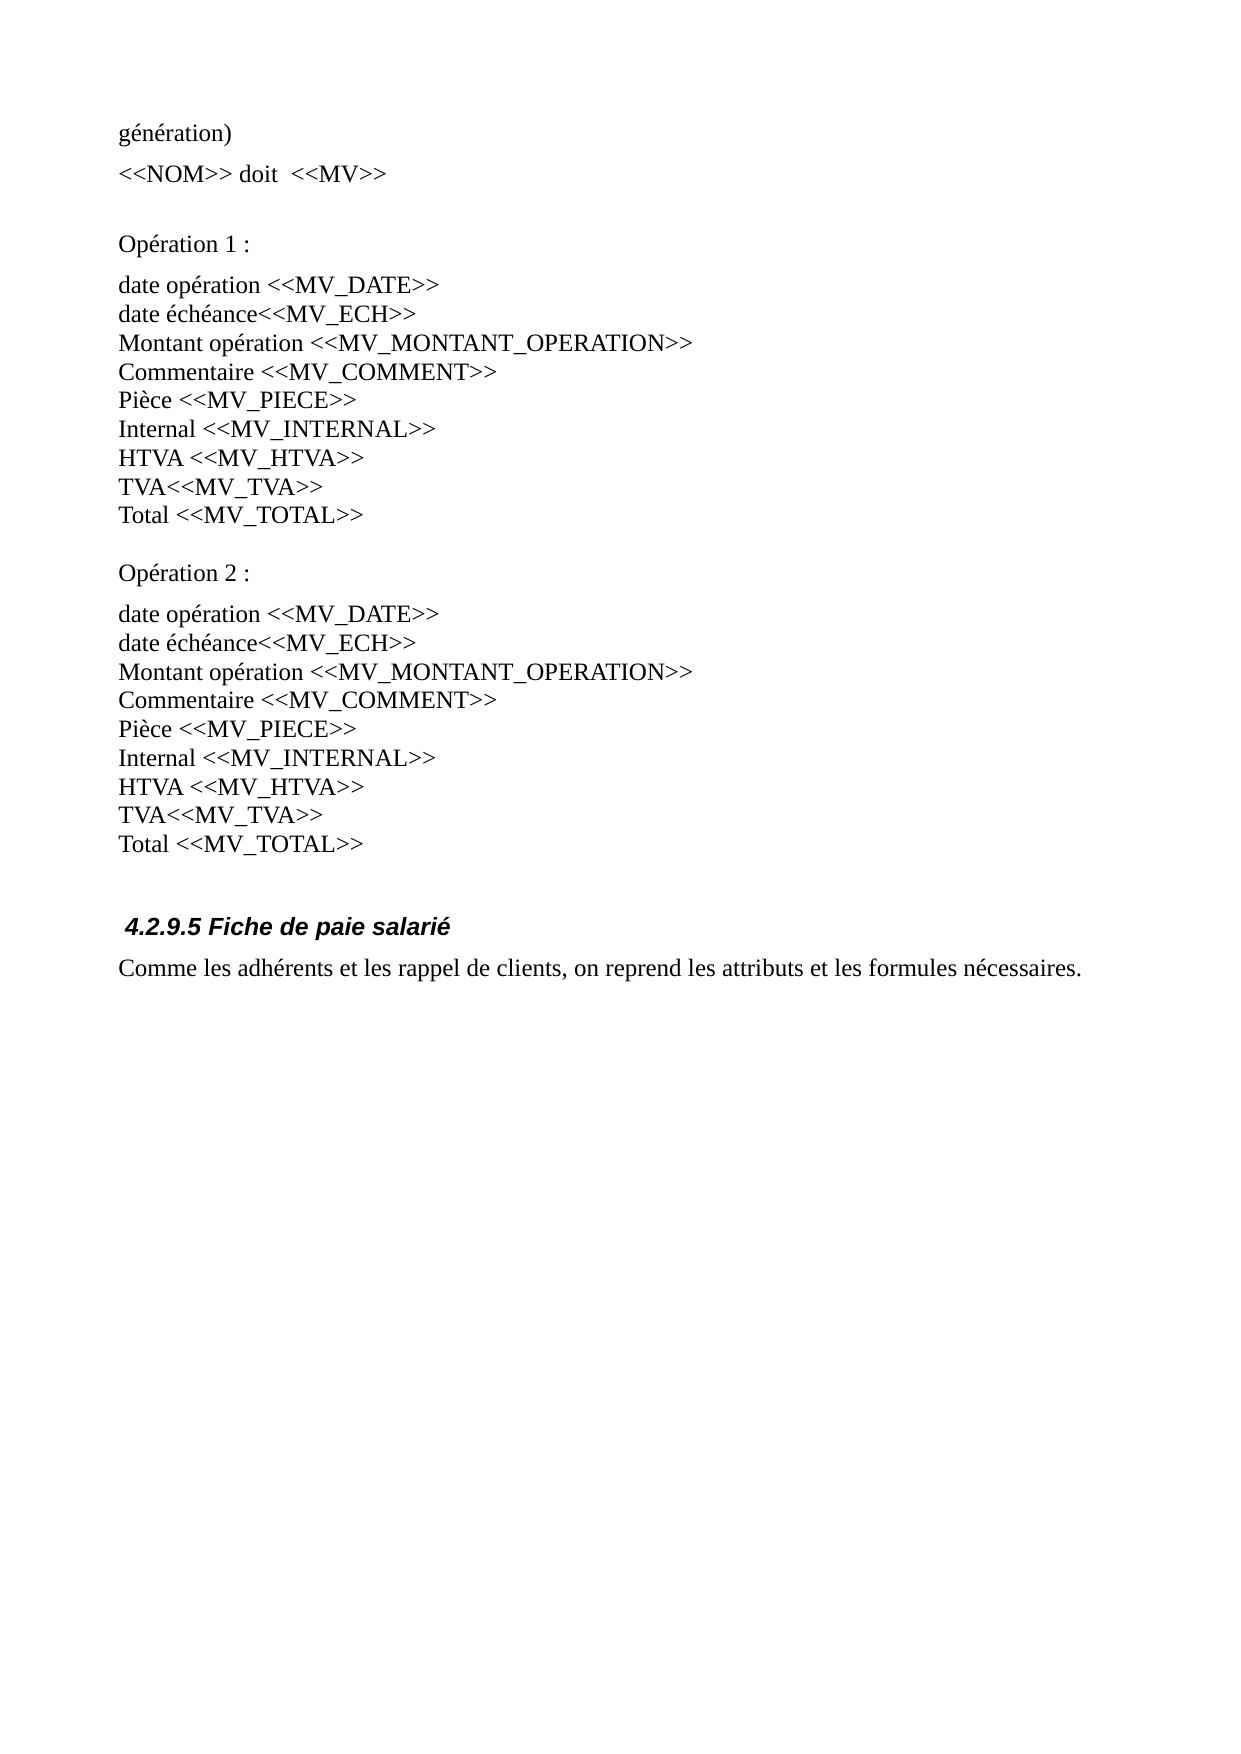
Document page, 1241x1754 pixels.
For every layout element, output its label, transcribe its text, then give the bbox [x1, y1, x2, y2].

text Internal <<MV_INTERNAL>> [118, 743, 1122, 772]
text Total <<MV_TOTAL>> [118, 501, 1122, 529]
text date opération <<MV_DATE>> [118, 599, 1122, 628]
text Pièce <<MV_PIECE>> [118, 386, 1122, 414]
text HTVA <<MV_HTVA>> [118, 443, 1122, 472]
text Pièce <<MV_PIECE>> [118, 714, 1122, 743]
text TVA<<MV_TVA>> [118, 801, 1122, 829]
text Opération 1 : [118, 229, 1122, 258]
text date échéance<<MV_ECH>> [118, 299, 1122, 328]
text Montant opération <<MV_MONTANT_OPERATION>> [118, 657, 1122, 686]
text date opération <<MV_DATE>> [118, 271, 1122, 299]
text Montant opération <<MV_MONTANT_OPERATION>> [118, 328, 1122, 357]
text Commentaire <<MV_COMMENT>> [118, 686, 1122, 714]
text <<NOM>> doit <<MV>> [118, 159, 1122, 188]
text Total <<MV_TOTAL>> [118, 829, 1122, 858]
text génération) [118, 118, 1122, 147]
subtitle Fiche de paie salarié [118, 912, 1122, 940]
text HTVA <<MV_HTVA>> [118, 772, 1122, 801]
text date échéance<<MV_ECH>> [118, 628, 1122, 657]
text Opération 2 : [118, 558, 1122, 587]
text Internal <<MV_INTERNAL>> [118, 414, 1122, 443]
text Comme les adhérents et les rappel de clients, on reprend les attributs et les formules nécessaires. [118, 953, 1122, 982]
text TVA<<MV_TVA>> [118, 472, 1122, 501]
text Commentaire <<MV_COMMENT>> [118, 357, 1122, 386]
